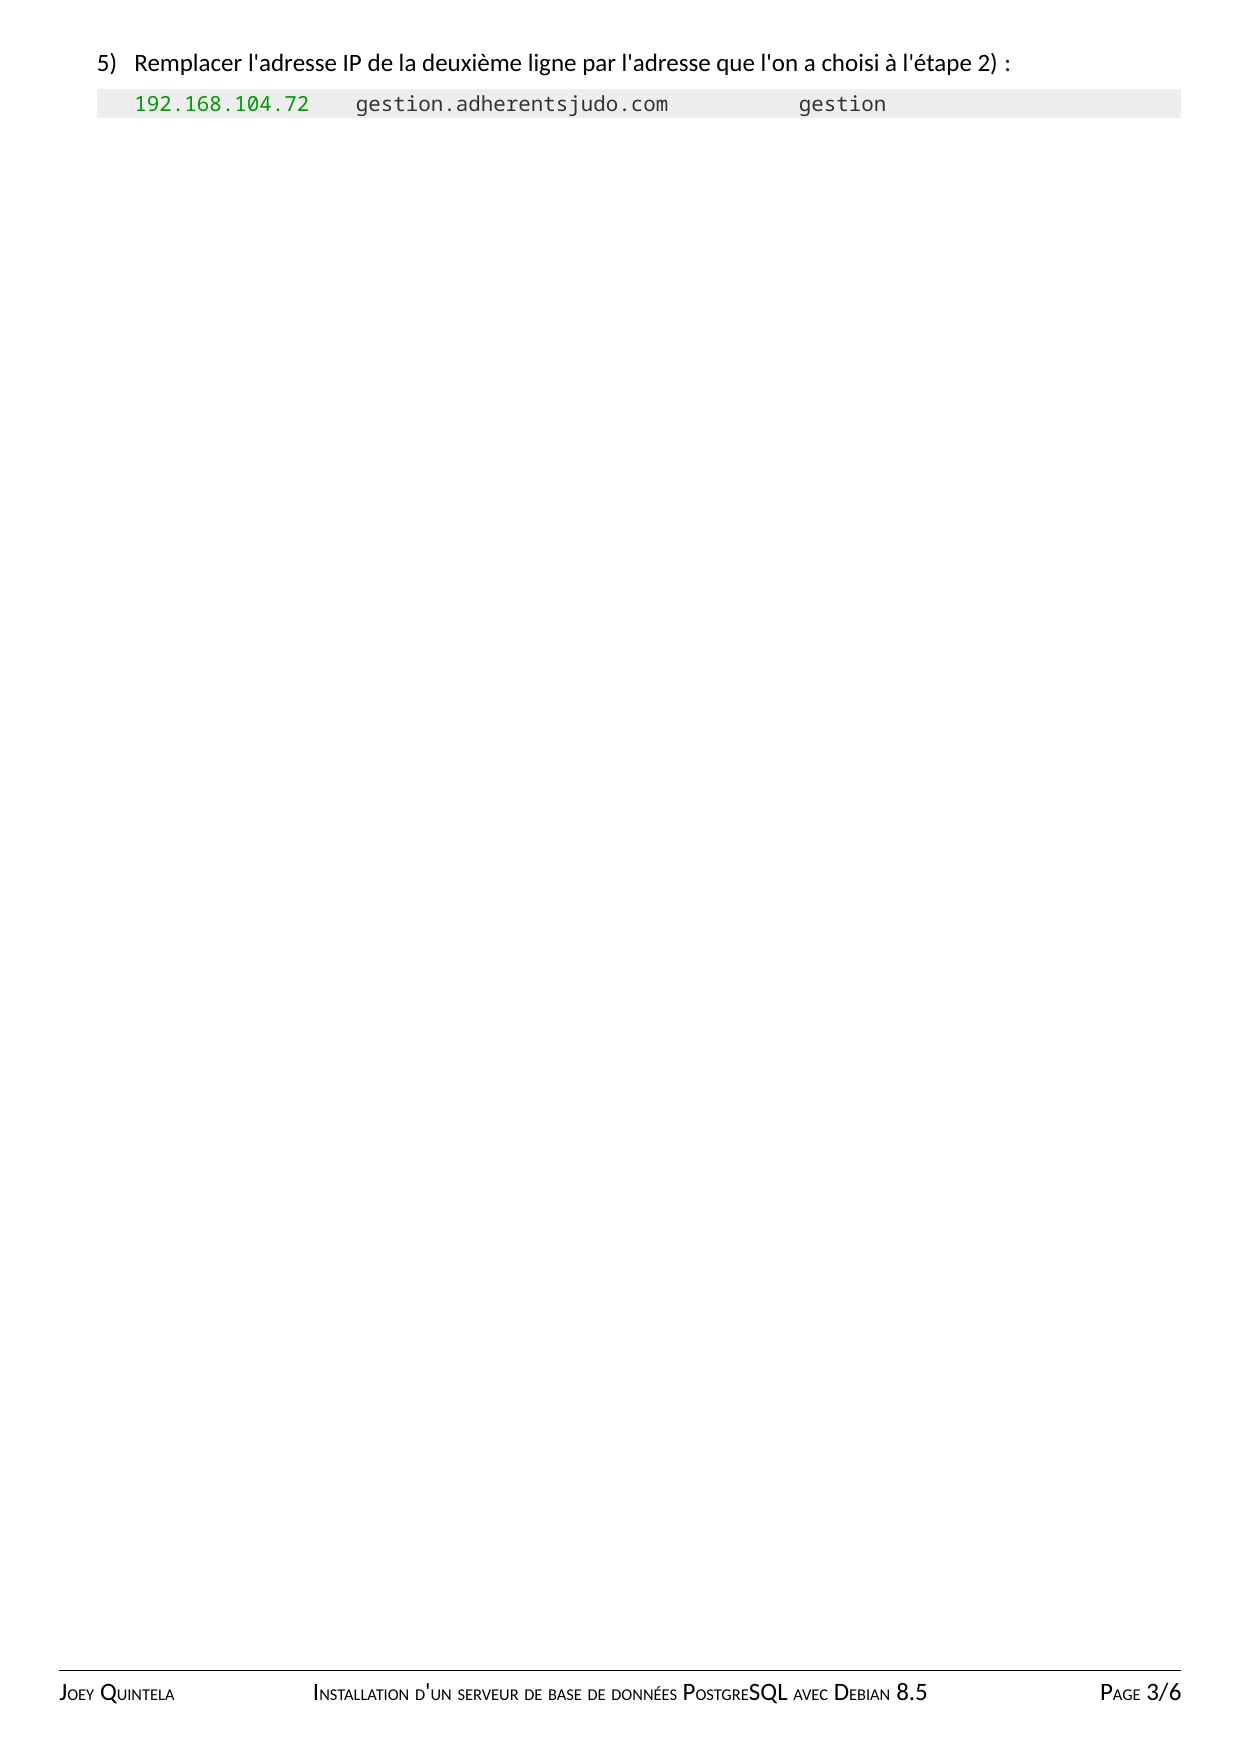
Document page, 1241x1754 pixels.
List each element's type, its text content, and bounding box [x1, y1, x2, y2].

list 192.168.104.72 gestion.adherentsjudo.com gestion [97, 89, 1181, 118]
list Remplacer l'adresse IP de la deuxième ligne par l'adresse que l'on a choisi à l'étape 2) : [97, 47, 1181, 78]
